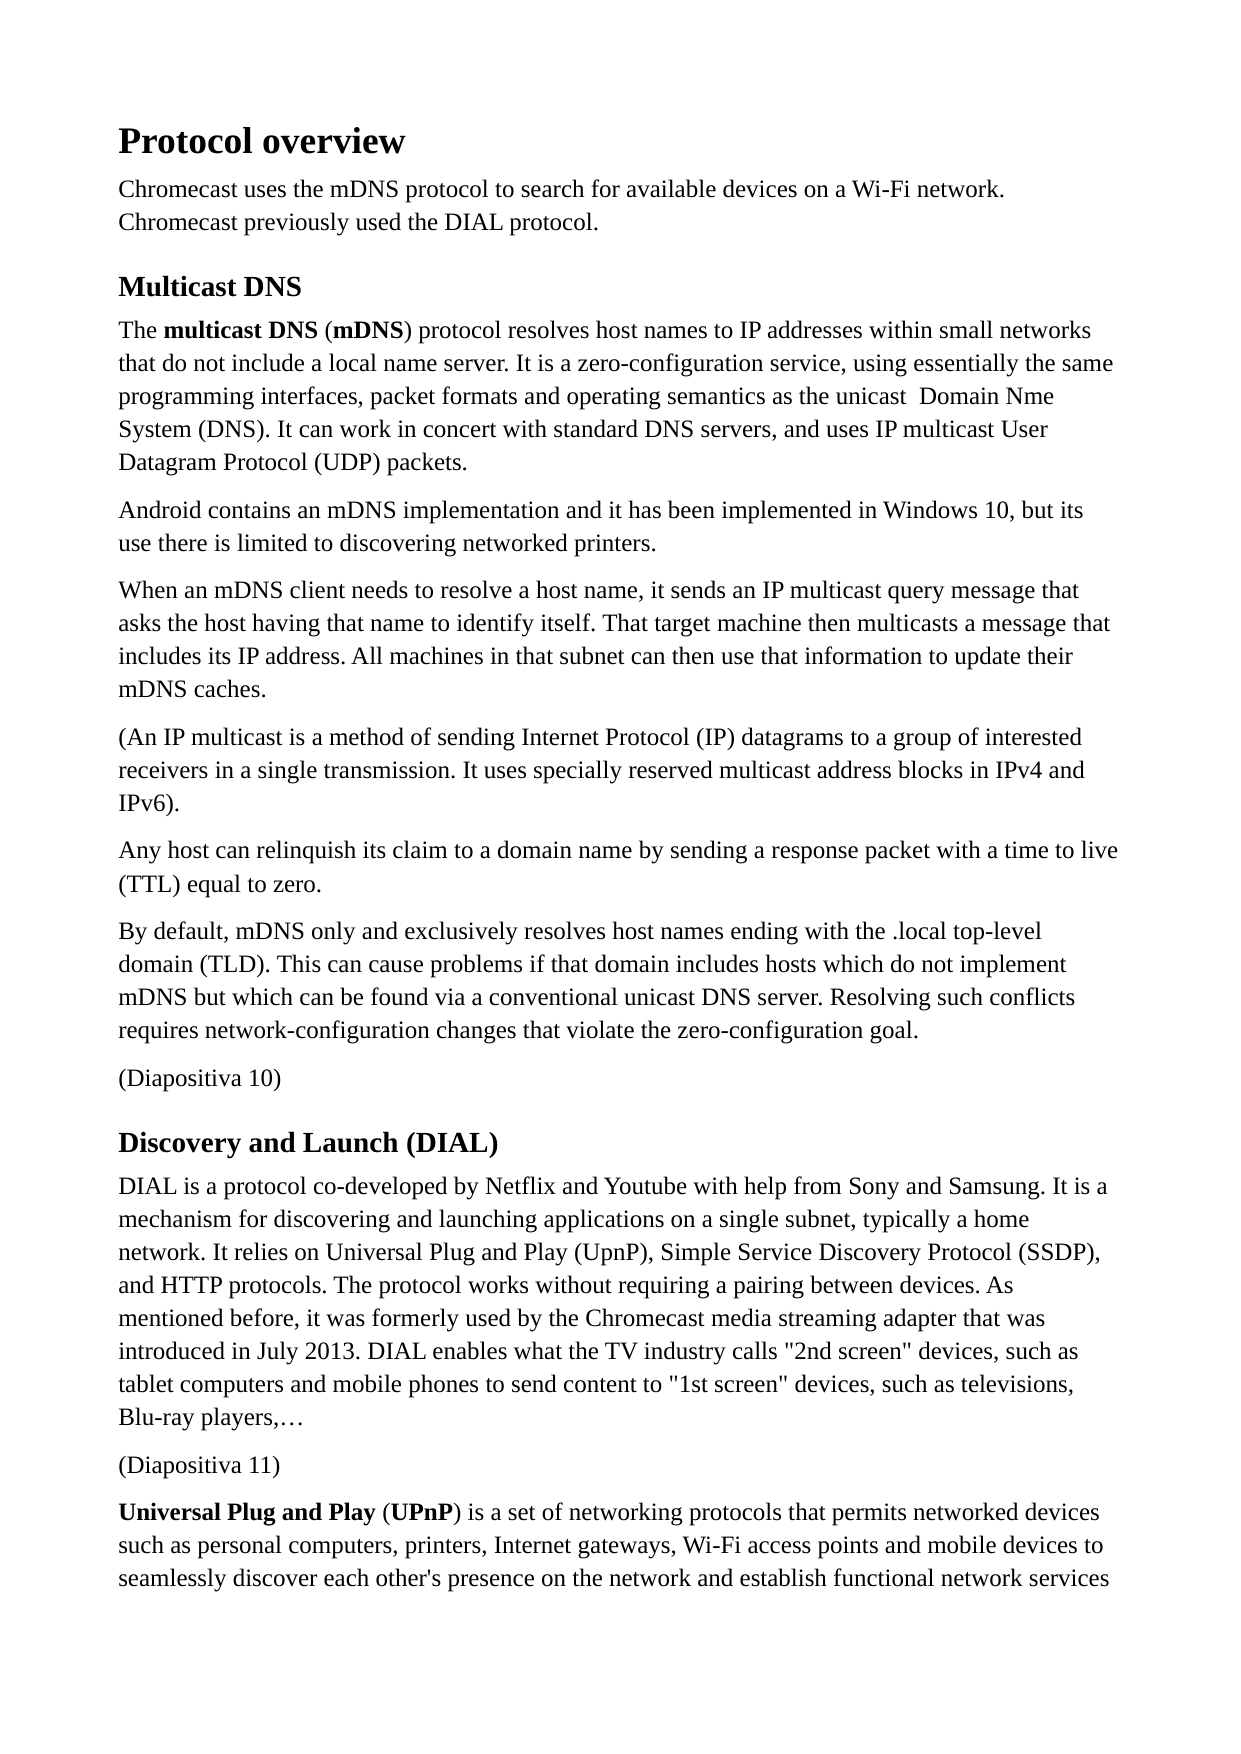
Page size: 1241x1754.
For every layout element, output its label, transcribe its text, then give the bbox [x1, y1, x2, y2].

text Any host can relinquish its claim to a domain name by sending a response packet with a time to live (TTL) equal to zero. [118, 836, 1122, 897]
text Chromecast uses the mDNS protocol to search for available devices on a Wi-Fi network. Chromecast previously used the DIAL protocol. [118, 174, 1122, 236]
text When an mDNS client needs to resolve a host name, it sends an IP multicast query message that asks the host having that name to identify itself. That target machine then multicasts a message that includes its IP address. All machines in that subnet can then use that information to update their mDNS caches. [118, 575, 1122, 703]
subtitle Protocol overview [118, 118, 1122, 161]
text The multicast DNS (mDNS) protocol resolves host names to IP addresses within small networks that do not include a local name server. It is a zero-configuration service, using essentially the same programming interfaces, packet formats and operating semantics as the unicast Domain Nme System (DNS). It can work in concert with standard DNS servers, and uses IP multicast User Datagram Protocol (UDP) packets. [118, 315, 1122, 476]
text Universal Plug and Play (UPnP) is a set of networking protocols that permits networked devices such as personal computers, printers, Internet gateways, Wi-Fi access points and mobile devices to seamlessly discover each other's presence on the network and establish functional network services [118, 1497, 1122, 1592]
text DIAL is a protocol co-developed by Netflix and Youtube with help from Sony and Samsung. It is a mechanism for discovering and launching applications on a single subnet, typically a home network. It relies on Universal Plug and Play (UpnP), Simple Service Discovery Protocol (SSDP), and HTTP protocols. The protocol works without requiring a pairing between devices. As mentioned before, it was formerly used by the Chromecast media streaming adapter that was introduced in July 2013. DIAL enables what the TV industry calls "2nd screen" devices, such as tablet computers and mobile phones to send content to "1st screen" devices, such as televisions, Blu-ray players,… [118, 1171, 1122, 1431]
subtitle Discovery and Launch (DIAL) [118, 1125, 1122, 1159]
text (Diapositiva 11) [118, 1450, 1122, 1479]
text (An IP multicast is a method of sending Internet Protocol (IP) datagrams to a group of interested receivers in a single transmission. It uses specially reserved multicast address blocks in IPv4 and IPv6). [118, 722, 1122, 817]
text By default, mDNS only and exclusively resolves host names ending with the .local top-level domain (TLD). This can cause problems if that domain includes hosts which do not implement mDNS but which can be found via a conventional unicast DNS server. Resolving such conflicts requires network-configuration changes that violate the zero-configuration goal. [118, 916, 1122, 1044]
text (Diapositiva 10) [118, 1063, 1122, 1092]
subtitle Multicast DNS [118, 269, 1122, 302]
text Android contains an mDNS implementation and it has been implemented in Windows 10, but its use there is limited to discovering networked printers. [118, 495, 1122, 556]
